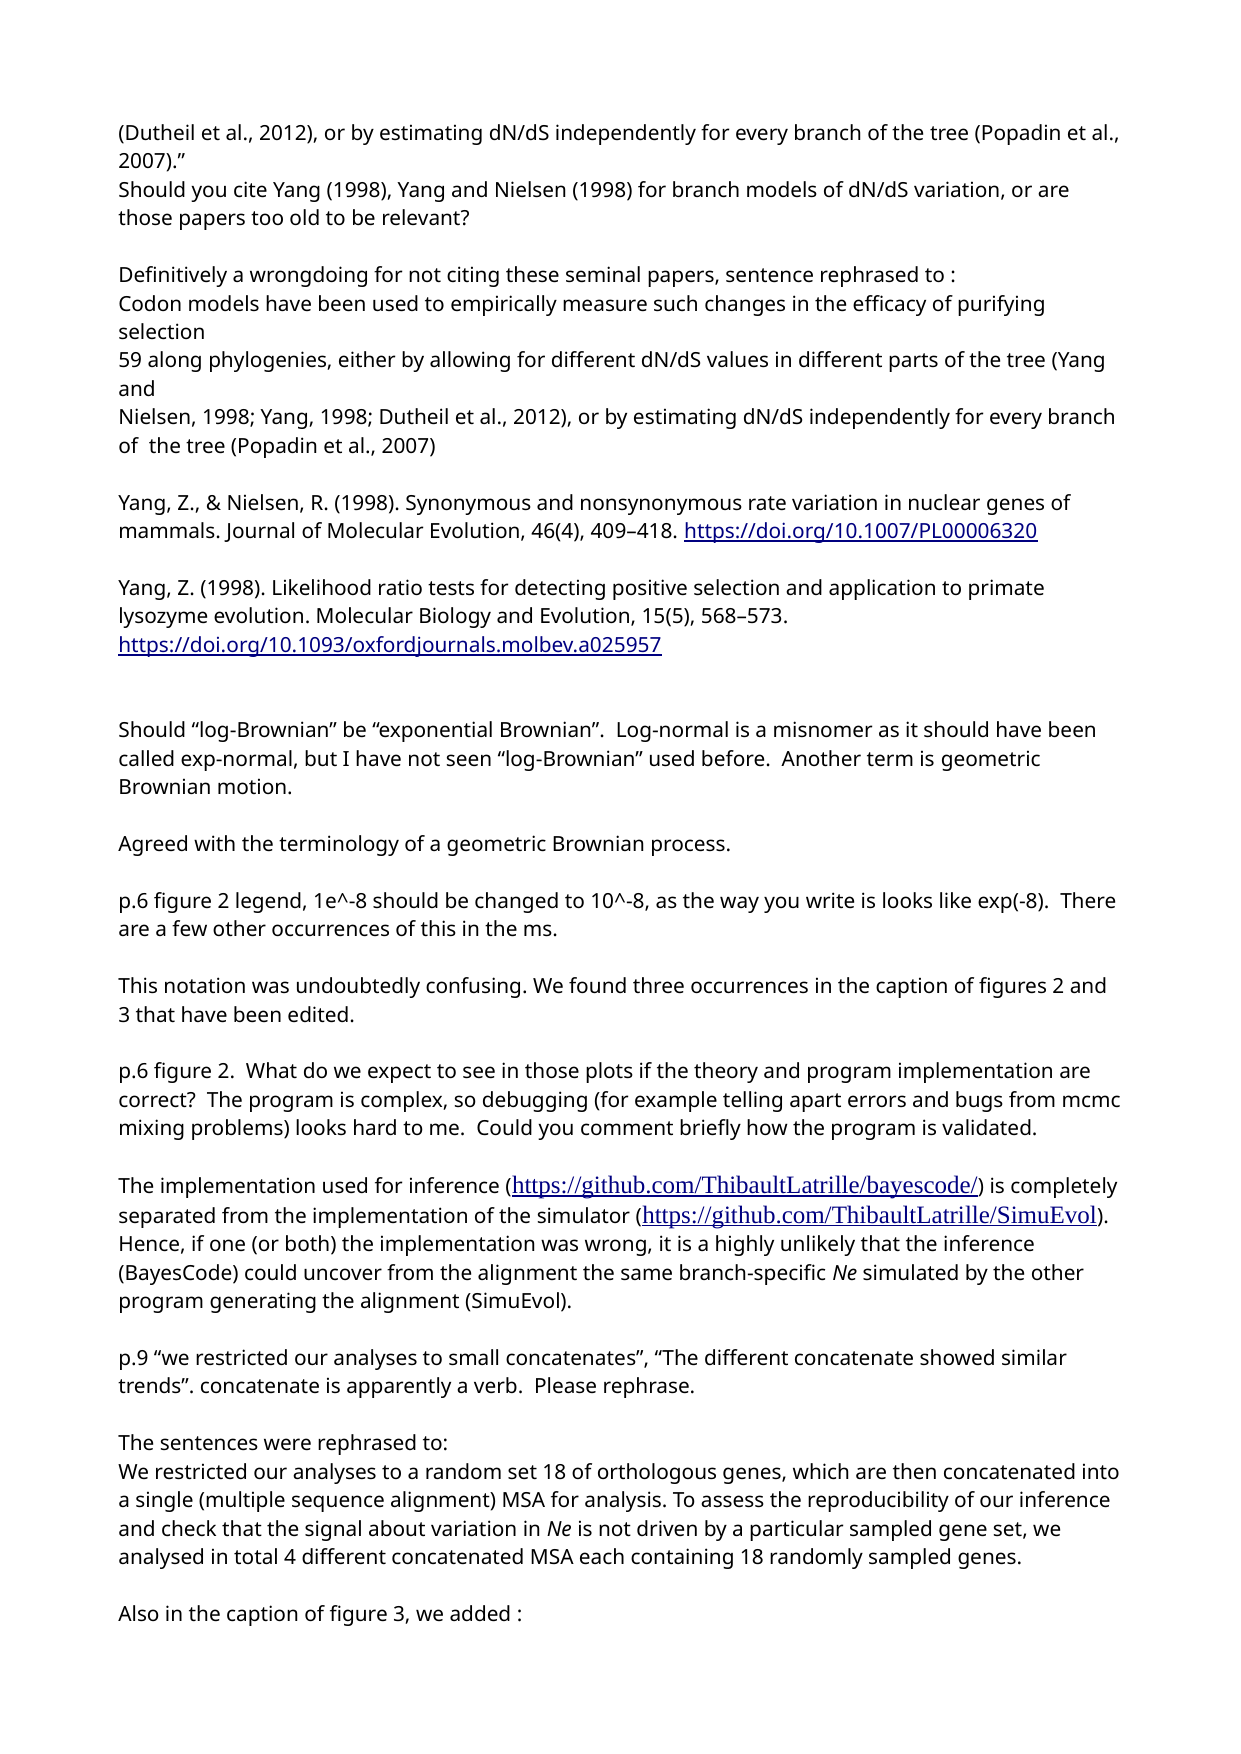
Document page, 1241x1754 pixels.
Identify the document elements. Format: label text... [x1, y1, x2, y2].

text p.9 “we restricted our analyses to small concatenates”, “The different concatenate showed similar trends”. concatenate is apparently a verb. Please rephrase. [118, 1343, 1122, 1400]
text 59 along phylogenies, either by allowing for different dN/dS values in different parts of the tree (Yang and [118, 346, 1122, 402]
text Yang, Z., & Nielsen, R. (1998). Synonymous and nonsynonymous rate variation in nuclear genes of mammals. Journal of Molecular Evolution, 46(4), 409–418. https://doi.org/10.1007/PL00006320 [118, 488, 1122, 545]
text Nielsen, 1998; Yang, 1998; Dutheil et al., 2012), or by estimating dN/dS independently for every branch of the tree (Popadin et al., 2007) [118, 402, 1122, 459]
text p.6 figure 2 legend, 1e^-8 should be changed to 10^-8, as the way you write is looks like exp(-8). There are a few other occurrences of this in the ms. [118, 886, 1122, 943]
text Should “log-Brownian” be “exponential Brownian”. Log-normal is a misnomer as it should have been called exp-normal, but I have not seen “log-Brownian” used before. Another term is geometric Brownian motion. [118, 715, 1122, 801]
text Yang, Z. (1998). Likelihood ratio tests for detecting positive selection and application to primate lysozyme evolution. Molecular Biology and Evolution, 15(5), 568–573. https://doi.org/10.1093/oxfordjournals.molbev.a025957 [118, 573, 1122, 658]
text Definitively a wrongdoing for not citing these seminal papers, sentence rephrased to : [118, 260, 1122, 289]
text (Dutheil et al., 2012), or by estimating dN/dS independently for every branch of the tree (Popadin et al., 2007).” [118, 118, 1122, 175]
text Should you cite Yang (1998), Yang and Nielsen (1998) for branch models of dN/dS variation, or are those papers too old to be relevant? [118, 175, 1122, 232]
text p.6 figure 2. What do we expect to see in those plots if the theory and program implementation are correct? The program is complex, so debugging (for example telling apart errors and bugs from mcmc mixing problems) looks hard to me. Could you comment briefly how the program is validated. [118, 1057, 1122, 1142]
text The sentences were rephrased to: [118, 1428, 1122, 1457]
text This notation was undoubtedly confusing. We found three occurrences in the caption of figures 2 and 3 that have been edited. [118, 971, 1122, 1028]
text Also in the caption of figure 3, we added : [118, 1599, 1122, 1627]
text Agreed with the terminology of a geometric Brownian process. [118, 829, 1122, 857]
text We restricted our analyses to a random set 18 of orthologous genes, which are then concatenated into a single (multiple sequence alignment) MSA for analysis. To assess the reproducibility of our inference and check that the signal about variation in Ne is not driven by a particular sampled gene set, we analysed in total 4 different concatenated MSA each containing 18 randomly sampled genes. [118, 1457, 1122, 1571]
text The implementation used for inference (https://github.com/ThibaultLatrille/bayescode/) is completely separated from the implementation of the simulator (https://github.com/ThibaultLatrille/SimuEvol). Hence, if one (or both) the implementation was wrong, it is a highly unlikely that the inference (BayesCode) could uncover from the alignment the same branch-specific Ne simulated by the other program generating the alignment (SimuEvol). [118, 1170, 1122, 1314]
text Codon models have been used to empirically measure such changes in the efficacy of purifying selection [118, 289, 1122, 346]
